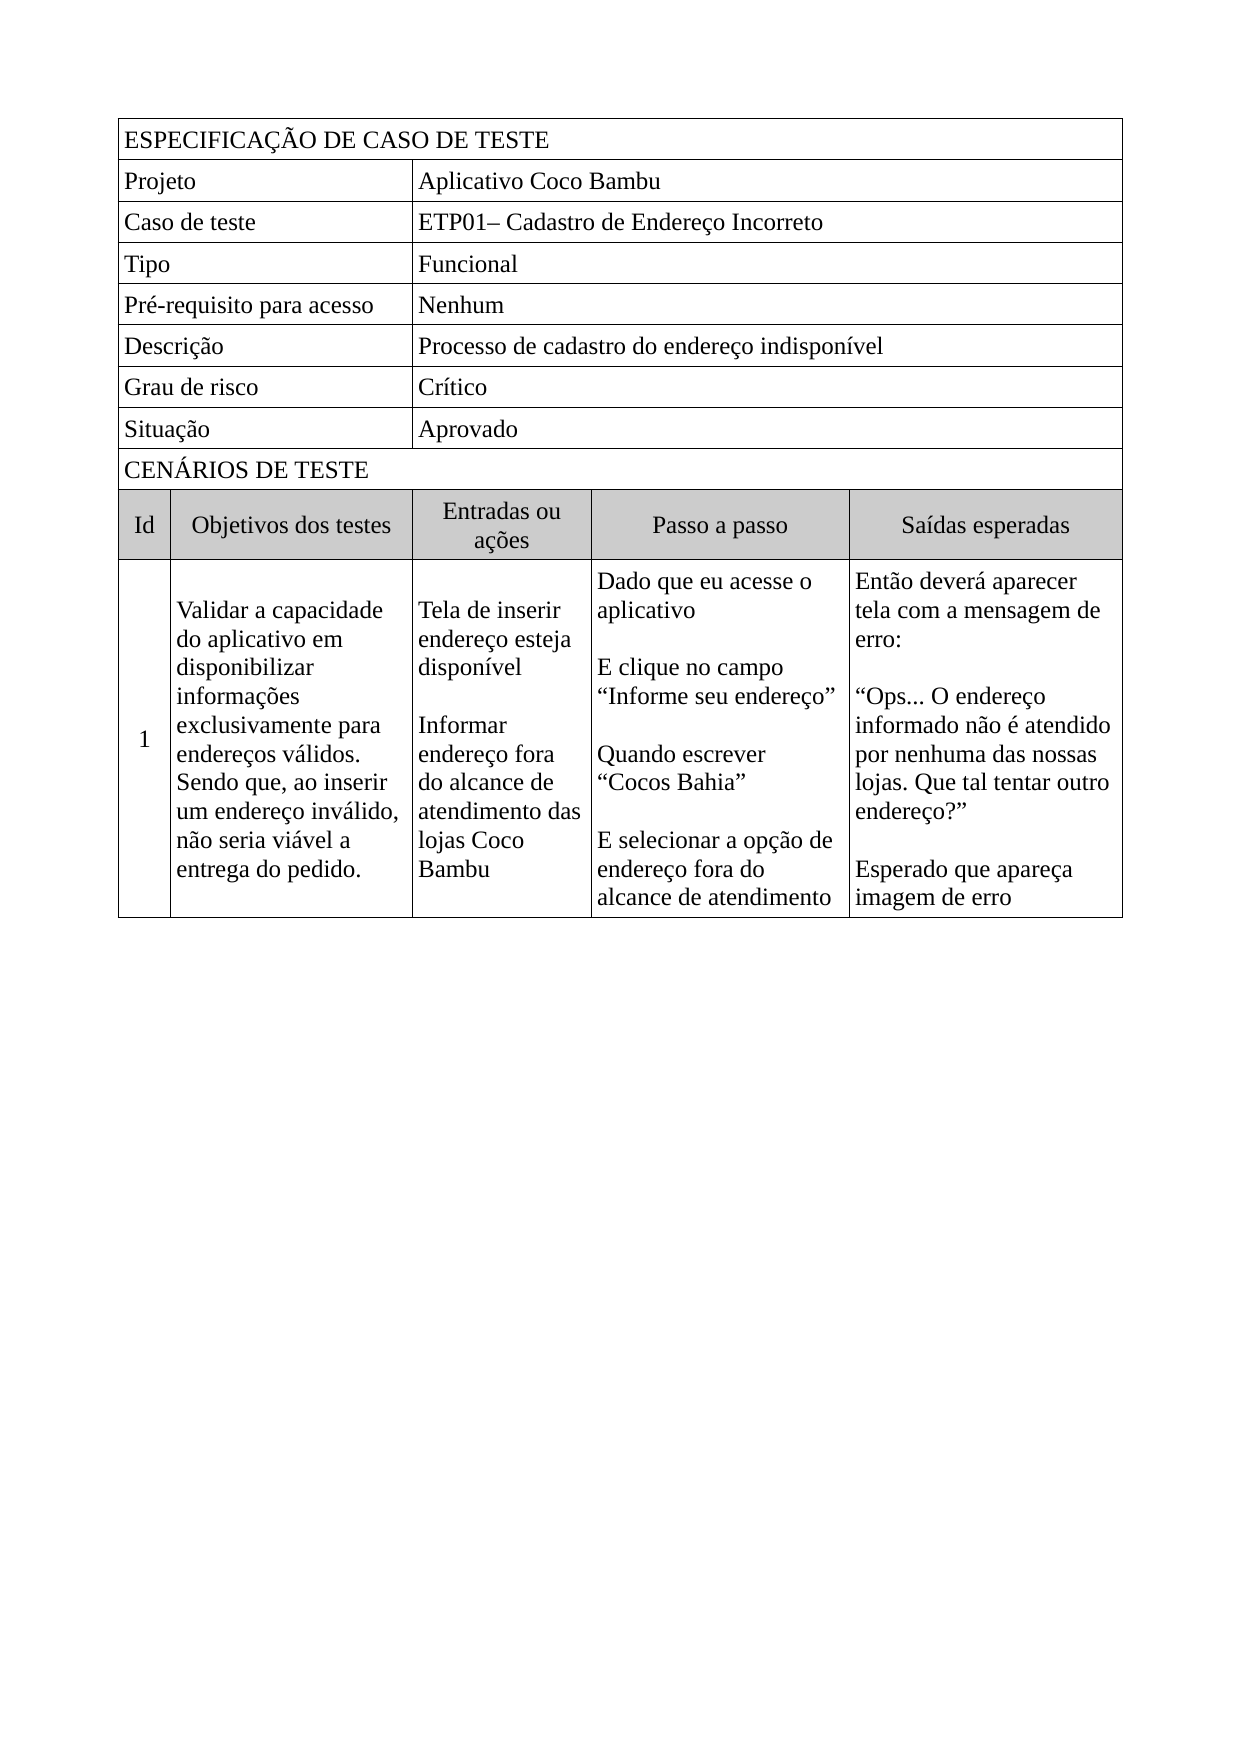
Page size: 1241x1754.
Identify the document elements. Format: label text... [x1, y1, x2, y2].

table_cell Aplicativo Coco Bambu [413, 160, 1122, 201]
table_cell Processo de cadastro do endereço indisponível [413, 325, 1122, 366]
table_cell Passo a passo [592, 490, 849, 559]
table_cell Aprovado [413, 408, 1122, 448]
table_cell CENÁRIOS DE TESTE [119, 449, 1122, 489]
table_cell Id [119, 490, 170, 559]
table_cell Pré-requisito para acesso [119, 284, 412, 324]
table_cell Tela de inserir endereço esteja disponível Informar endereço fora do alcance de atendimento das lojas Coco Bambu [413, 560, 591, 917]
table_cell Crítico [413, 367, 1122, 407]
table_cell Projeto [119, 160, 412, 201]
table_cell Grau de risco [119, 367, 412, 407]
table_cell Então deverá aparecer tela com a mensagem de erro: “Ops... O endereço informado não é atendido por nenhuma das nossas lojas. Que tal tentar outro endereço?” Esperado que apareça imagem de erro [850, 560, 1122, 917]
table_cell Tipo [119, 243, 412, 283]
table_cell Nenhum [413, 284, 1122, 324]
table_cell Validar a capacidade do aplicativo em disponibilizar informações exclusivamente para endereços válidos. Sendo que, ao inserir um endereço inválido, não seria viável a entrega do pedido. [171, 560, 412, 917]
table_cell Dado que eu acesse o aplicativo E clique no campo “Informe seu endereço” Quando escrever “Cocos Bahia” E selecionar a opção de endereço fora do alcance de atendimento [592, 560, 849, 917]
table_cell Descrição [119, 325, 412, 366]
table_cell ETP01– Cadastro de Endereço Incorreto [413, 202, 1122, 242]
table_cell 1 [119, 560, 170, 917]
table_cell Objetivos dos testes [171, 490, 412, 559]
table_header ESPECIFICAÇÃO DE CASO DE TESTE [119, 119, 1122, 159]
table_cell Saídas esperadas [850, 490, 1122, 559]
table_cell Situação [119, 408, 412, 448]
table_cell Caso de teste [119, 202, 412, 242]
table_cell Funcional [413, 243, 1122, 283]
table_cell Entradas ou ações [413, 490, 591, 559]
